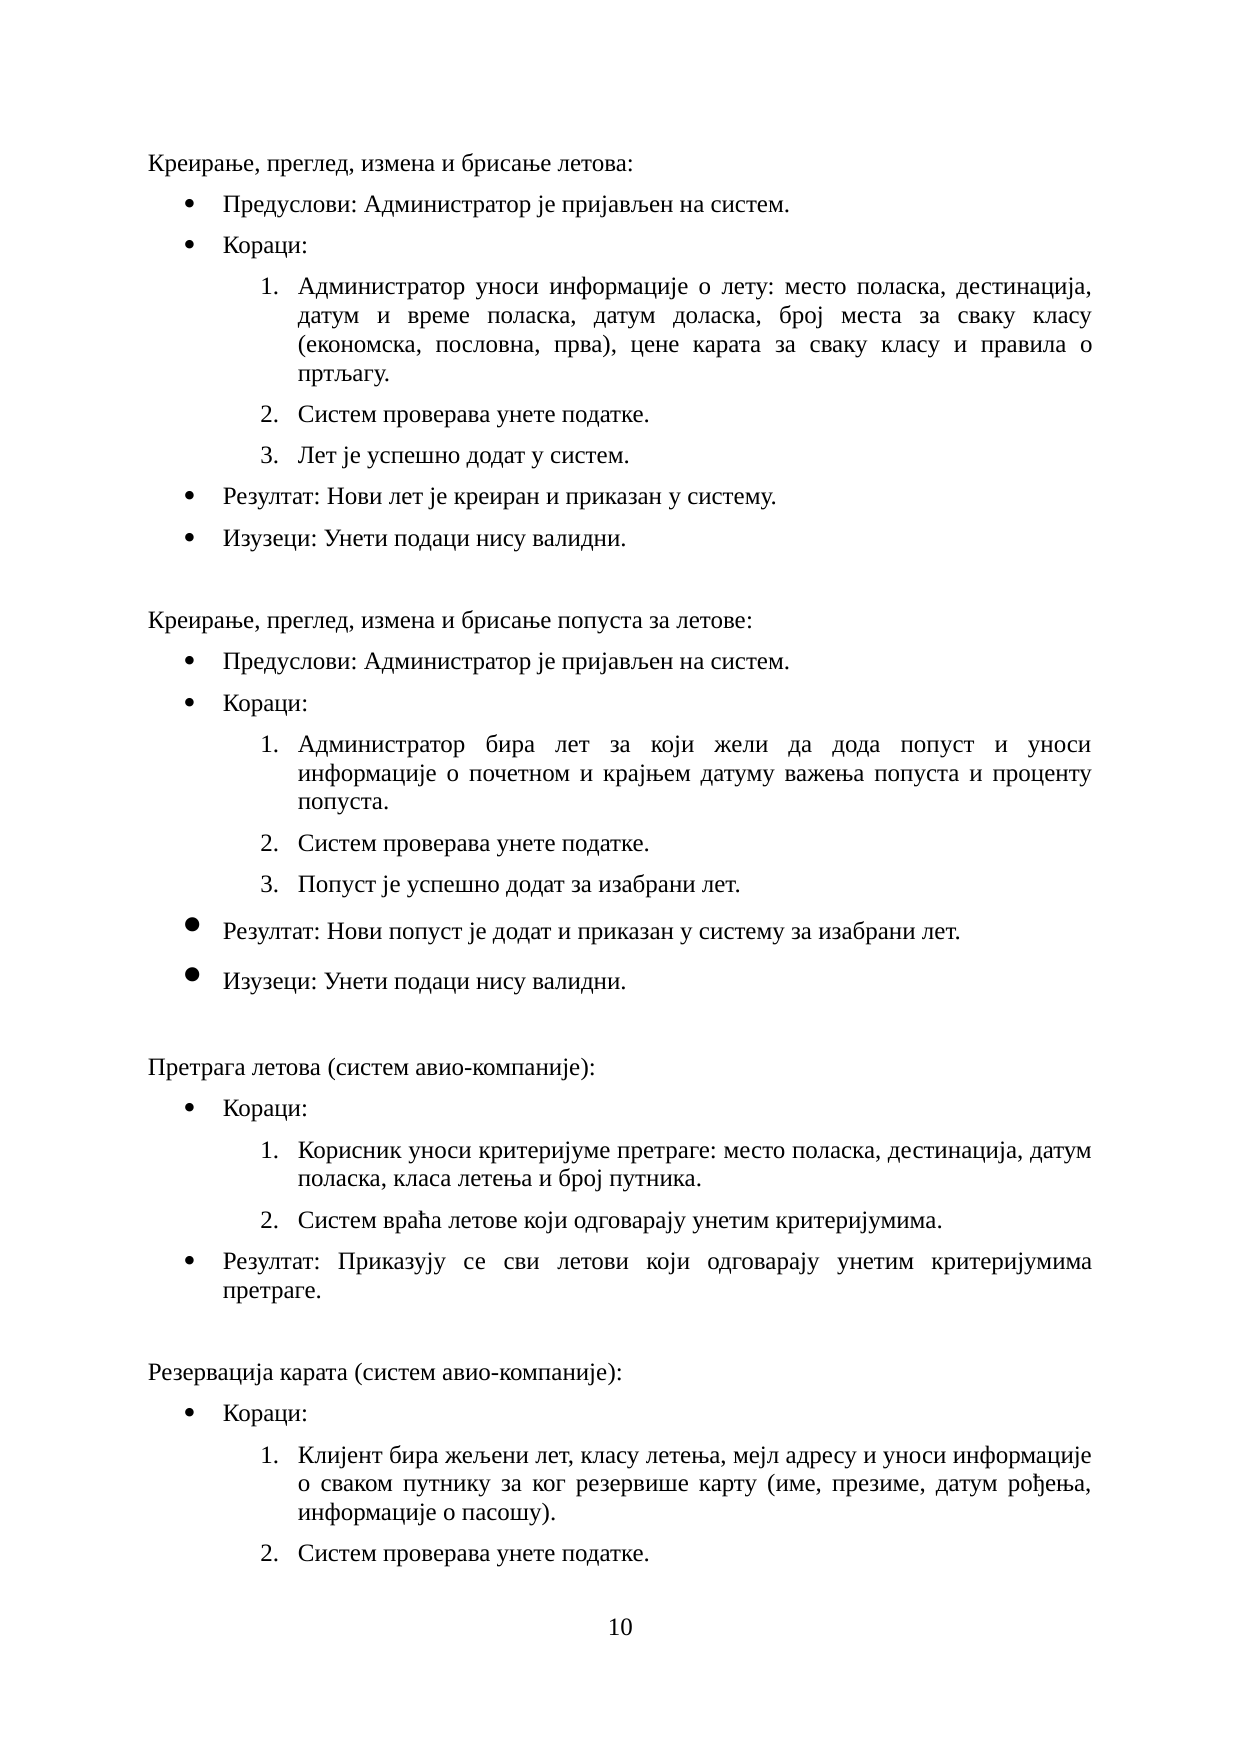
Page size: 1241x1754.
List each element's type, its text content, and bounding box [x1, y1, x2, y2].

list Администратор бира лет за који жели да дода попуст и уноси информације о почетном и крајњем датуму важења попуста и проценту попуста. [260, 729, 1092, 815]
list Попуст је успешно додат за изабрани лет. [260, 869, 1092, 898]
list Лет је успешно додат у систем. [260, 440, 1092, 469]
list Изузеци: Унети подаци нису валидни. [185, 523, 1092, 551]
list Клијент бира жељени лет, класу летења, мејл адресу и уноси информације о сваком путнику за ког резервише карту (име, презиме, датум рођења, информације о пасошу). [260, 1440, 1092, 1526]
list Резултат: Нови попуст је додат и приказан у систему за изабрани лет. [185, 910, 1092, 948]
text Претрага летова (систем авио-компаније): [148, 1052, 1092, 1081]
text Креирање, преглед, измена и брисање попуста за летове: [148, 605, 1092, 634]
list Предуслови: Администратор је пријављен на систем. [185, 189, 1092, 218]
text Креирање, преглед, измена и брисање летова: [148, 148, 1092, 176]
list Кораци: [185, 688, 1092, 716]
list Резултат: Нови лет је креиран и приказан у систему. [185, 481, 1092, 510]
list Систем враћа летове који одговарају унетим критеријумима. [260, 1205, 1092, 1233]
list Предуслови: Администратор је пријављен на систем. [185, 646, 1092, 675]
list Изузеци: Унети подаци нису валидни. [185, 961, 1092, 998]
text Резервација карата (систем авио-компаније): [148, 1357, 1092, 1386]
list Резултат: Приказују се сви летови који одговарају унетим критеријумима претраге. [185, 1246, 1092, 1303]
list Систем проверава унете податке. [260, 399, 1092, 428]
list Систем проверава унете податке. [260, 1538, 1092, 1567]
list Корисник уноси критеријуме претраге: место поласка, дестинација, датум поласка, класа летења и број путника. [260, 1135, 1092, 1192]
list Администратор уноси информације о лету: место поласка, дестинација, датум и време поласка, датум доласка, број места за сваку класу (економска, пословна, прва), цене карата за сваку класу и правила о пртљагу. [260, 271, 1092, 386]
list Систем проверава унете податке. [260, 828, 1092, 856]
list Кораци: [185, 230, 1092, 259]
list Кораци: [185, 1398, 1092, 1427]
list Кораци: [185, 1093, 1092, 1122]
